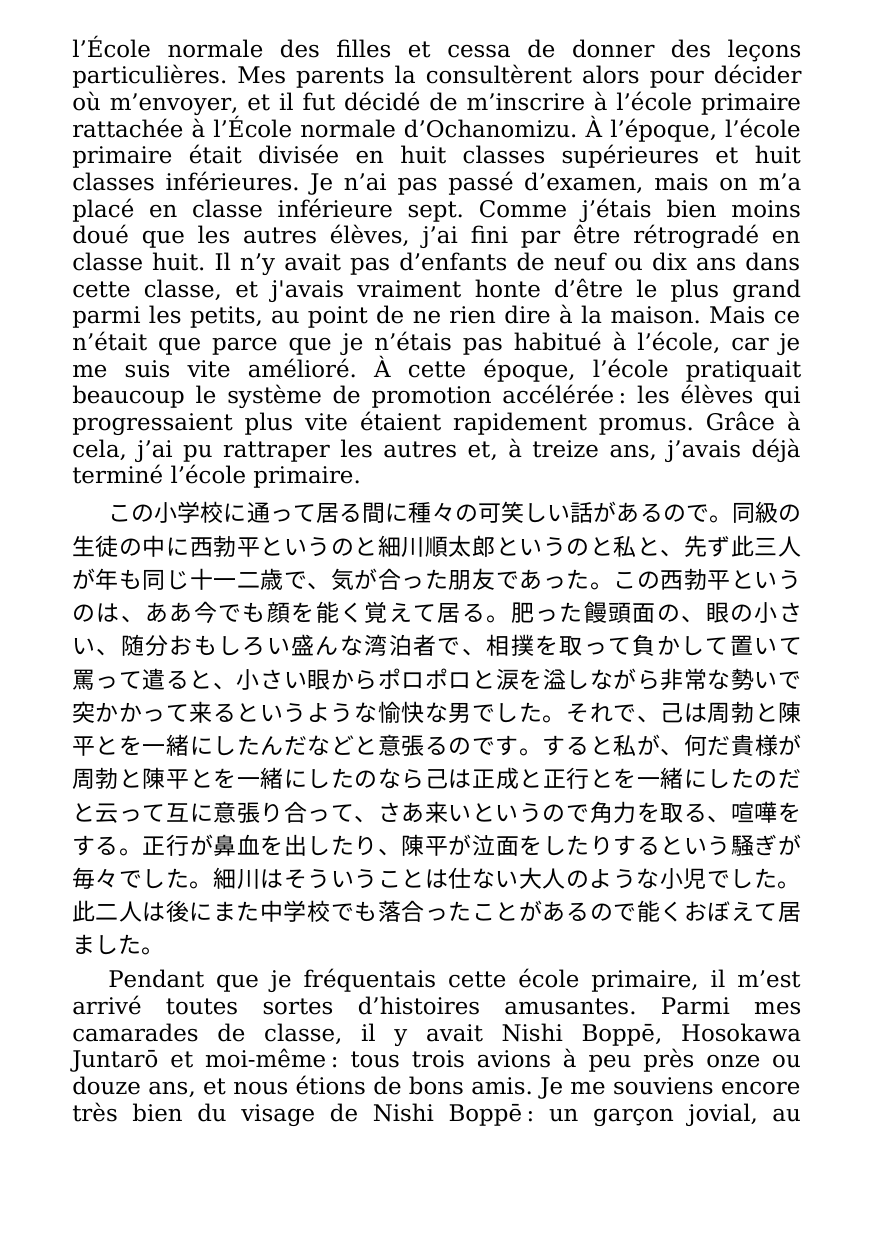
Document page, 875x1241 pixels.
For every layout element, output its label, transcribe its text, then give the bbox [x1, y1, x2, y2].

text この小学校に通って居る間に種々の可笑しい話があるので。同級の生徒の中に西勃平というのと細川順太郎というのと私と、先ず此三人が年も同じ十一二歳で、気が合った朋友であった。この西勃平というのは、ああ今でも顔を能く覚えて居る。肥った饅頭面の、眼の小さい、随分おもしろい盛んな湾泊者で、相撲を取って負かして置いて罵って遣ると、小さい眼からポロポロと涙を溢しながら非常な勢いで突かかって来るというような愉快な男でした。それで、己は周勃と陳平とを一緒にしたんだなどと意張るのです。すると私が、何だ貴様が周勃と陳平とを一緒にしたのなら己は正成と正行とを一緒にしたのだと云って互に意張り合って、さあ来いというので角力を取る、喧嘩をする。正行が鼻血を出したり、陳平が泣面をしたりするという騒ぎが毎々でした。細川はそういうことは仕ない大人のような小児でした。此二人は後にまた中学校でも落合ったことがあるので能くおぼえて居ました。 [72, 495, 802, 961]
text l’École normale des filles et cessa de donner des leçons particulières. Mes parents la consultèrent alors pour décider où m’envoyer, et il fut décidé de m’inscrire à l’école primaire rattachée à l’École normale d’Ochanomizu. À l’époque, l’école primaire était divisée en huit classes supérieures et huit classes inférieures. Je n’ai pas passé d’examen, mais on m’a placé en classe inférieure sept. Comme j’étais bien moins doué que les autres élèves, j’ai fini par être rétrogradé en classe huit. Il n’y avait pas d’enfants de neuf ou dix ans dans cette classe, et j'avais vraiment honte d’être le plus grand parmi les petits, au point de ne rien dire à la maison. Mais ce n’était que parce que je n’étais pas habitué à l’école, car je me suis vite amélioré. À cette époque, l’école pratiquait beaucoup le système de promotion accélérée : les élèves qui progressaient plus vite étaient rapidement promus. Grâce à cela, j’ai pu rattraper les autres et, à treize ans, j’avais déjà terminé l’école primaire. [72, 36, 802, 489]
text Pendant que je fréquentais cette école primaire, il m’est arrivé toutes sortes d’histoires amusantes. Parmi mes camarades de classe, il y avait Nishi Boppē, Hosokawa Juntarō et moi-même : tous trois avions à peu près onze ou douze ans, et nous étions de bons amis. Je me souviens encore très bien du visage de Nishi Boppē : un garçon jovial, au [72, 966, 802, 1126]
